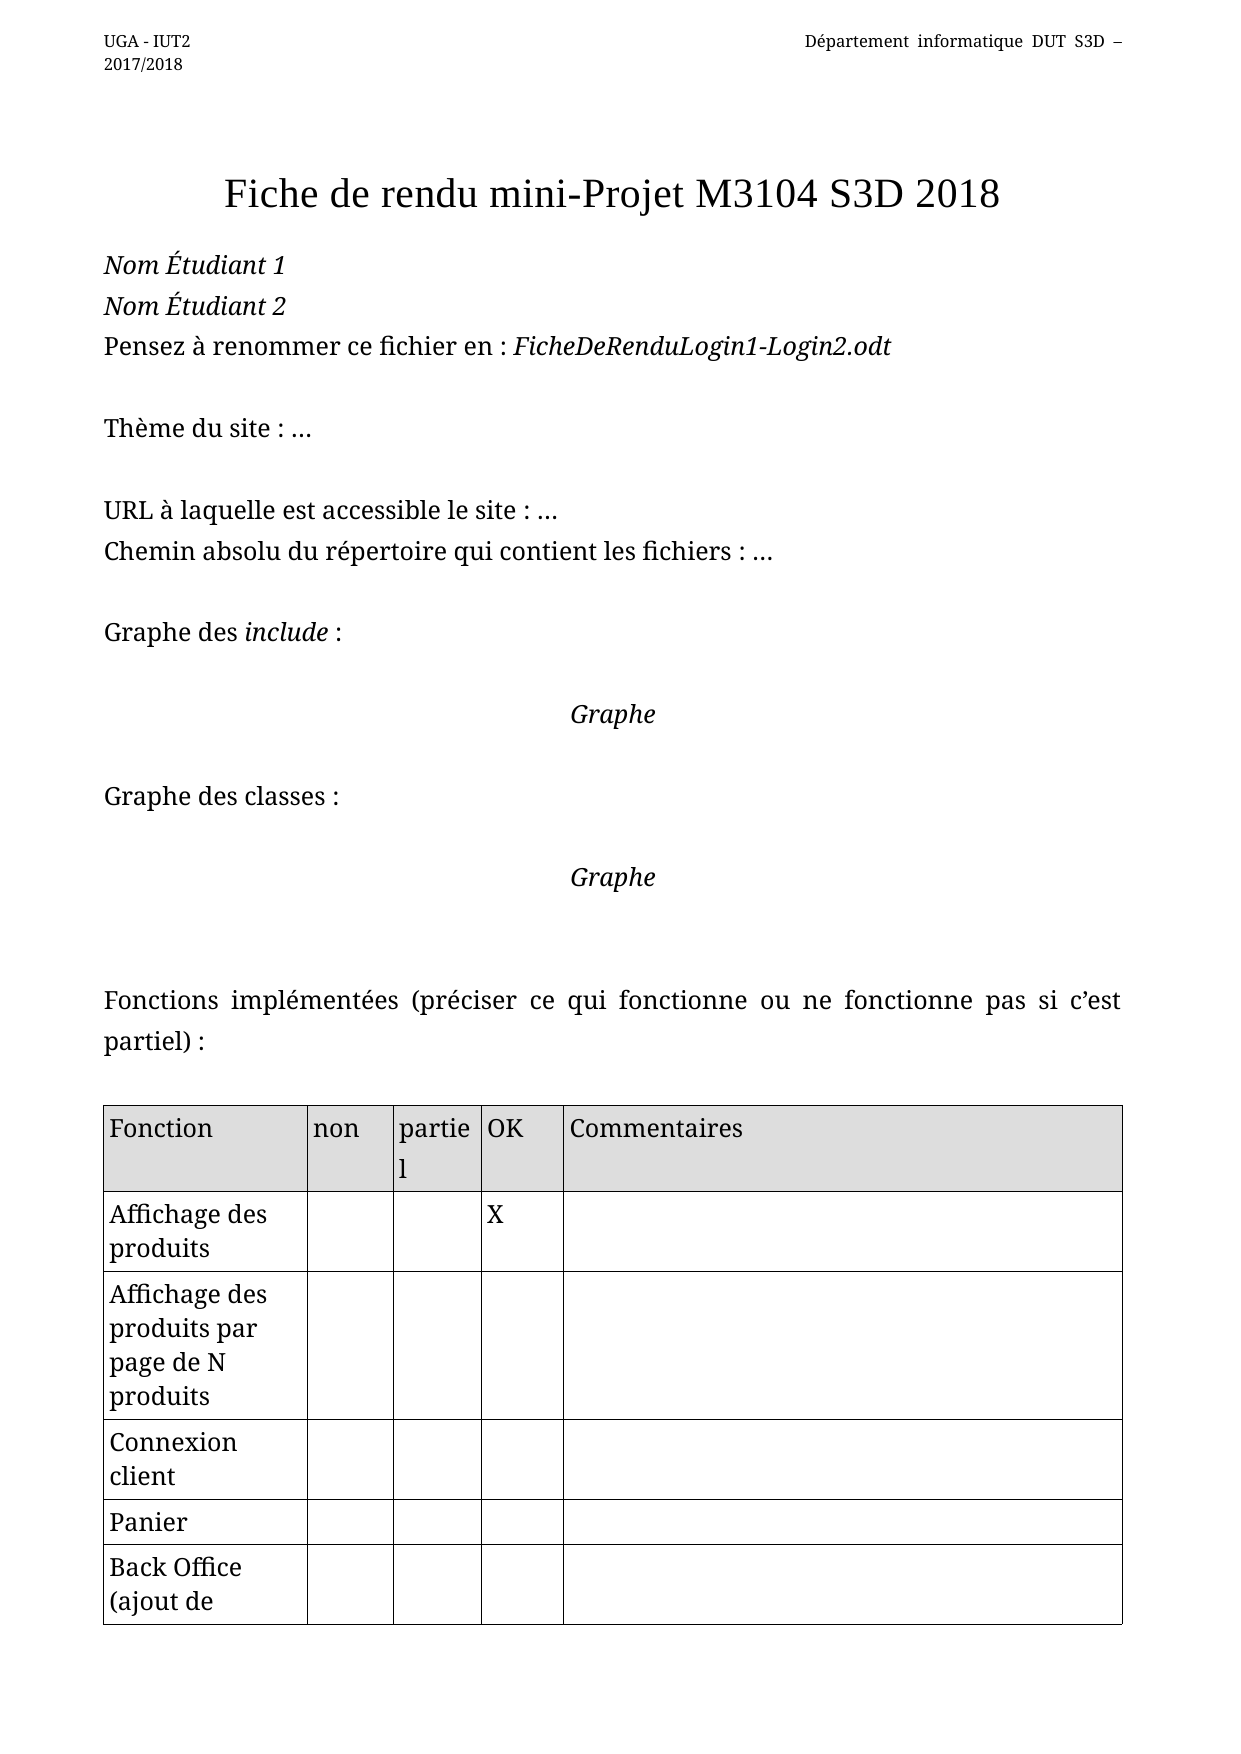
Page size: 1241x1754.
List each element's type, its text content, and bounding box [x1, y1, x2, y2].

text Nom Étudiant 1 [103, 247, 1122, 281]
table_cell [394, 1420, 481, 1498]
table_header OK [482, 1106, 563, 1191]
table_cell [482, 1420, 563, 1498]
table_cell [394, 1500, 481, 1544]
table_cell [308, 1420, 393, 1498]
table_cell [564, 1500, 1122, 1544]
table_cell [564, 1192, 1122, 1271]
table_header Commentaires [564, 1106, 1122, 1191]
table_cell [394, 1272, 481, 1419]
table_cell [564, 1545, 1122, 1624]
table_cell [308, 1272, 393, 1419]
table_cell [482, 1272, 563, 1419]
table_cell Connexion client [104, 1420, 307, 1498]
table_cell Panier [104, 1500, 307, 1544]
table_cell [564, 1272, 1122, 1419]
table_cell [394, 1192, 481, 1271]
text Graphe des classes : [103, 778, 1122, 812]
table_cell [482, 1545, 563, 1624]
table_cell [308, 1192, 393, 1271]
table_cell [394, 1545, 481, 1624]
text URL à laquelle est accessible le site : … [103, 492, 1122, 526]
text Nom Étudiant 2 [103, 288, 1122, 322]
table_cell Back Office (ajout de [104, 1545, 307, 1624]
table_cell Affichage des produits par page de N produits [104, 1272, 307, 1419]
text Chemin absolu du répertoire qui contient les fichiers : … [103, 533, 1122, 567]
text Graphe [103, 860, 1122, 894]
table_cell Affichage des produits [104, 1192, 307, 1271]
table_cell [482, 1500, 563, 1544]
text Fonctions implémentées (préciser ce qui fonctionne ou ne fonctionne pas si c’est partiel) : [103, 982, 1122, 1057]
table_cell [564, 1420, 1122, 1498]
table_cell [308, 1500, 393, 1544]
text Pensez à renommer ce fichier en : FicheDeRenduLogin1-Login2.odt [103, 329, 1122, 363]
table_header partiel [394, 1106, 481, 1191]
table_cell [308, 1545, 393, 1624]
title Fiche de rendu mini-Projet M3104 S3D 2018 [103, 168, 1122, 216]
text Graphe [103, 696, 1122, 731]
text Thème du site : … [103, 411, 1122, 445]
table_header non [308, 1106, 393, 1191]
text Graphe des include : [103, 615, 1122, 649]
table_header Fonction [104, 1106, 307, 1191]
table_cell X [482, 1192, 563, 1271]
